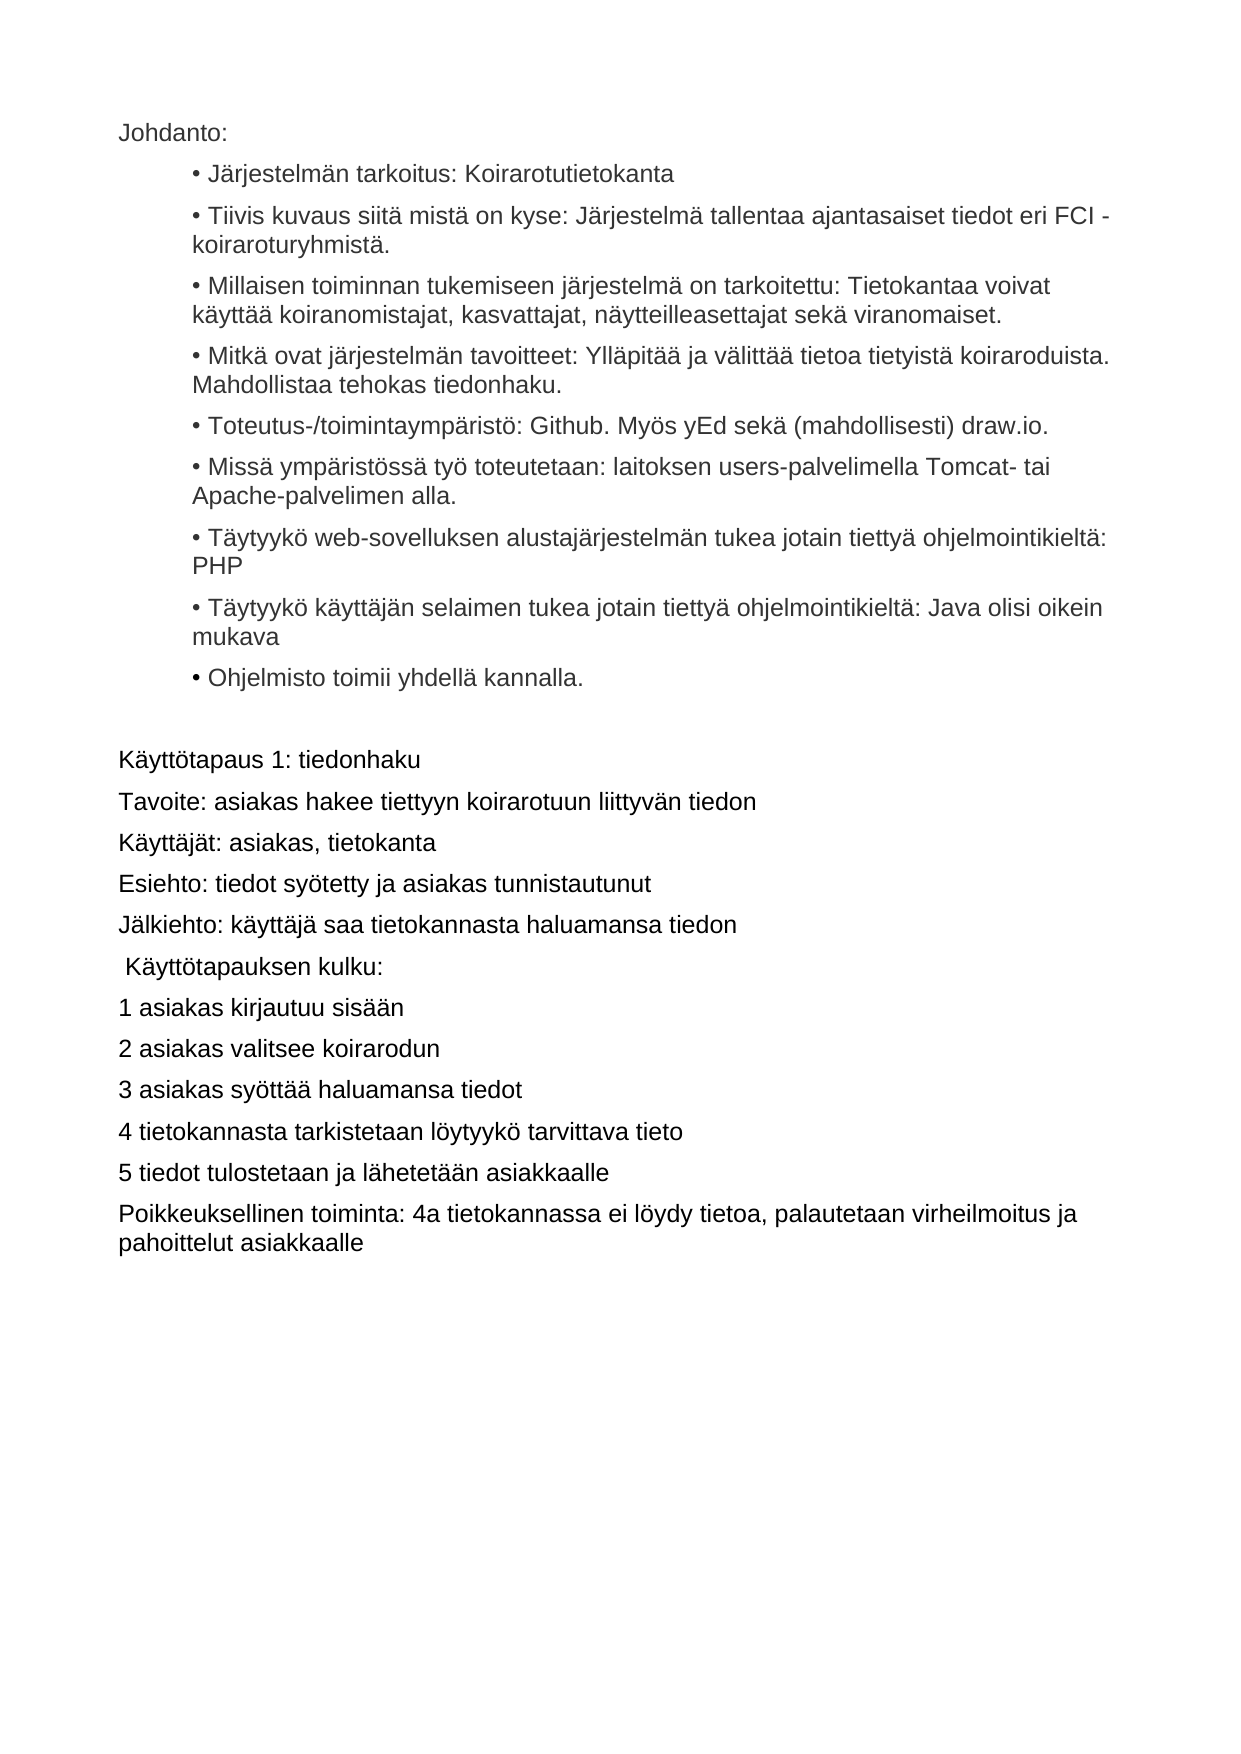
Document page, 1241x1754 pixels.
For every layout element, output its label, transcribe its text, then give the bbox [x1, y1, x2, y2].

list Toteutus-/toimintaympäristö: Github. Myös yEd sekä (mahdollisesti) draw.io. [118, 411, 1122, 440]
text Poikkeuksellinen toiminta: 4a tietokannassa ei löydy tietoa, palautetaan virheilmoitus ja pahoittelut asiakkaalle [118, 1199, 1122, 1257]
text Tavoite: asiakas hakee tiettyyn koirarotuun liittyvän tiedon [118, 787, 1122, 815]
list Täytyykö web-sovelluksen alustajärjestelmän tukea jotain tiettyä ohjelmointikieltä: PHP [118, 522, 1122, 580]
text Johdanto: [118, 118, 1122, 147]
list Järjestelmän tarkoitus: Koirarotutietokanta [118, 159, 1122, 188]
list Ohjelmisto toimii yhdellä kannalla. [118, 663, 1122, 692]
list Täytyykö käyttäjän selaimen tukea jotain tiettyä ohjelmointikieltä: Java olisi oikein mukava [118, 593, 1122, 650]
text Käyttäjät: asiakas, tietokanta [118, 828, 1122, 857]
list Mitkä ovat järjestelmän tavoitteet: Ylläpitää ja välittää tietoa tietyistä koiraroduista. Mahdollistaa tehokas tiedonhaku. [118, 341, 1122, 398]
list Tiivis kuvaus siitä mistä on kyse: Järjestelmä tallentaa ajantasaiset tiedot eri FCI -koiraroturyhmistä. [118, 201, 1122, 258]
text 3 asiakas syöttää haluamansa tiedot [118, 1075, 1122, 1104]
text Esiehto: tiedot syötetty ja asiakas tunnistautunut [118, 869, 1122, 898]
text 1 asiakas kirjautuu sisään [118, 993, 1122, 1022]
text Käyttötapaus 1: tiedonhaku [118, 745, 1122, 774]
text 2 asiakas valitsee koirarodun [118, 1034, 1122, 1063]
text 5 tiedot tulostetaan ja lähetetään asiakkaalle [118, 1158, 1122, 1187]
text Jälkiehto: käyttäjä saa tietokannasta haluamansa tiedon [118, 910, 1122, 939]
text 4 tietokannasta tarkistetaan löytyykö tarvittava tieto [118, 1117, 1122, 1145]
text Käyttötapauksen kulku: [118, 952, 1122, 980]
list Millaisen toiminnan tukemiseen järjestelmä on tarkoitettu: Tietokantaa voivat käyttää koiranomistajat, kasvattajat, näytteilleasettajat sekä viranomaiset. [118, 271, 1122, 328]
list Missä ympäristössä työ toteutetaan: laitoksen users-palvelimella Tomcat- tai Apache-palvelimen alla. [118, 452, 1122, 510]
